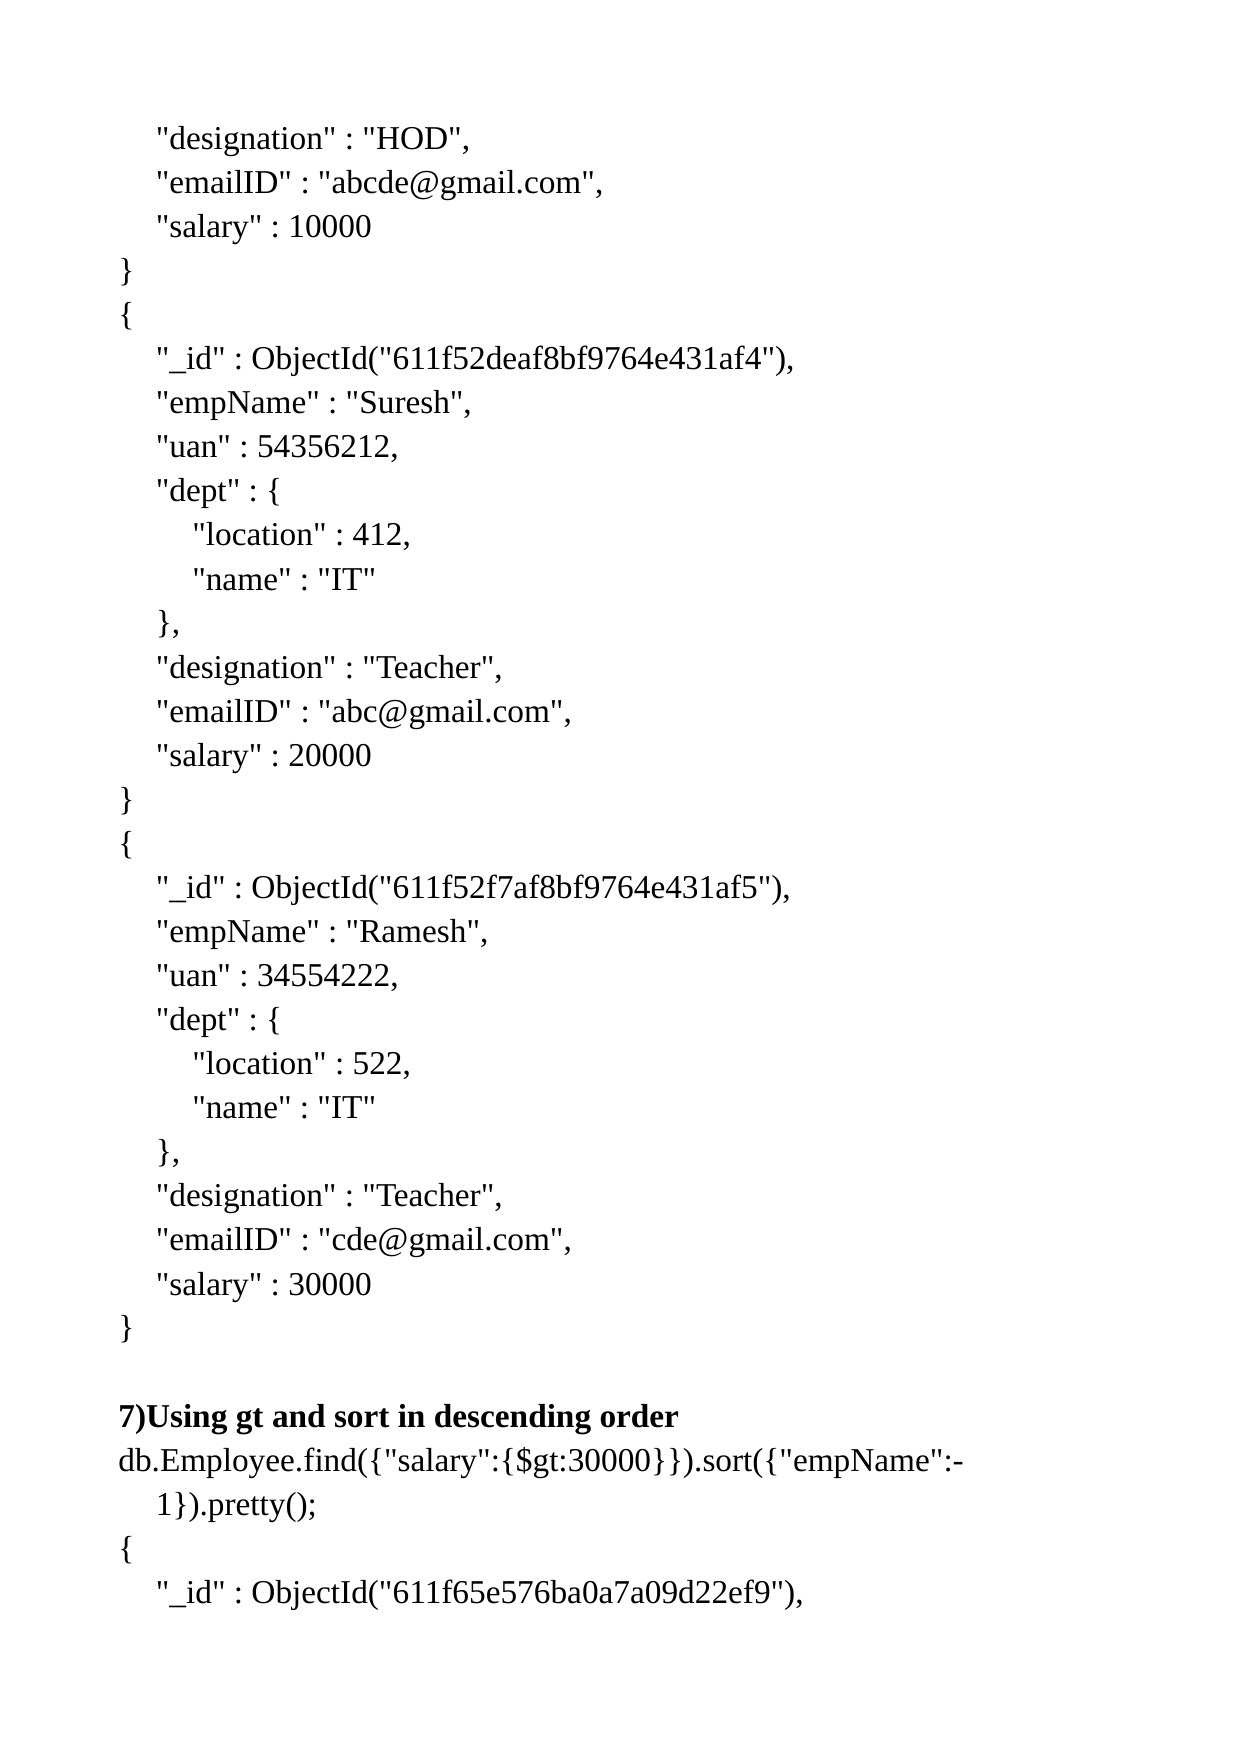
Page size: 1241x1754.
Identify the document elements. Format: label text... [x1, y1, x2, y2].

text "emailID" : "abcde@gmail.com", [118, 162, 1122, 201]
text "location" : 522, [118, 1043, 1122, 1082]
text "location" : 412, [118, 515, 1122, 553]
text db.Employee.find({"salary":{$gt:30000}}).sort({"empName":-1}).pretty(); [118, 1440, 1122, 1522]
text "dept" : { [118, 471, 1122, 509]
text }, [118, 603, 1122, 641]
text "empName" : "Suresh", [118, 382, 1122, 421]
text "designation" : "HOD", [118, 118, 1122, 156]
text "emailID" : "abc@gmail.com", [118, 691, 1122, 729]
text "uan" : 34554222, [118, 955, 1122, 994]
text 7)Using gt and sort in descending order [118, 1396, 1122, 1434]
text "_id" : ObjectId("611f52f7af8bf9764e431af5"), [118, 867, 1122, 906]
text } [118, 1308, 1122, 1346]
text "name" : "IT" [118, 1087, 1122, 1126]
text { [118, 1528, 1122, 1566]
text }, [118, 1132, 1122, 1170]
text } [118, 250, 1122, 289]
text } [118, 779, 1122, 817]
text "emailID" : "cde@gmail.com", [118, 1220, 1122, 1258]
text "uan" : 54356212, [118, 427, 1122, 465]
text "_id" : ObjectId("611f65e576ba0a7a09d22ef9"), [118, 1572, 1122, 1611]
text "name" : "IT" [118, 559, 1122, 597]
text "designation" : "Teacher", [118, 1176, 1122, 1214]
text { [118, 823, 1122, 861]
text "salary" : 20000 [118, 735, 1122, 773]
text "salary" : 30000 [118, 1264, 1122, 1302]
text "_id" : ObjectId("611f52deaf8bf9764e431af4"), [118, 338, 1122, 377]
text "salary" : 10000 [118, 206, 1122, 244]
text "empName" : "Ramesh", [118, 911, 1122, 949]
text "dept" : { [118, 999, 1122, 1038]
text "designation" : "Teacher", [118, 647, 1122, 685]
text { [118, 294, 1122, 333]
